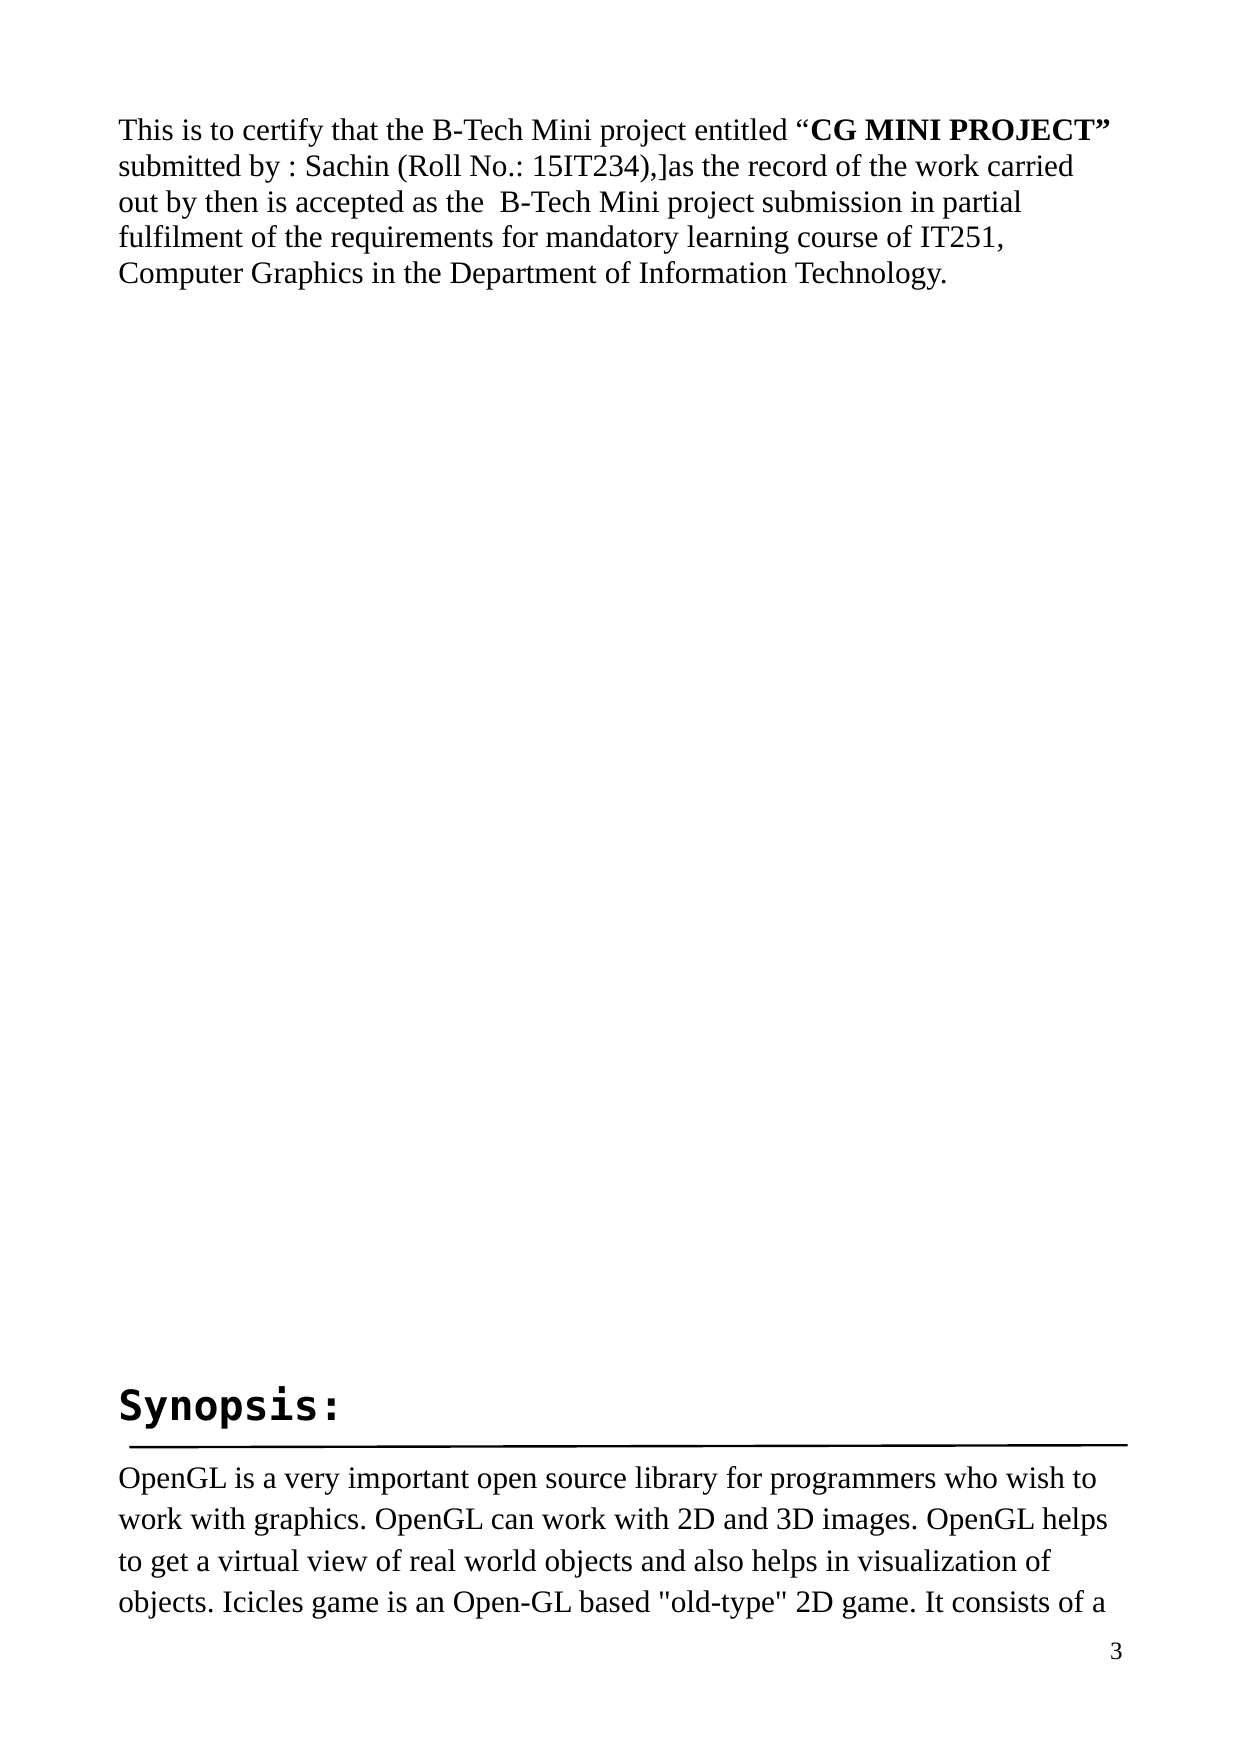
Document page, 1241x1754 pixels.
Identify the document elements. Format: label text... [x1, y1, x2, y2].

text OpenGL is a very important open source library for programmers who wish to work with graphics. OpenGL can work with 2D and 3D images. OpenGL helps to get a virtual view of real world objects and also helps in visualization of objects. Icicles game is an Open-GL based "old-type" 2D game. It consists of a [118, 1459, 1122, 1619]
text This is to certify that the B-Tech Mini project entitled “CG MINI PROJECT” submitted by : Sachin (Roll No.: 15IT234),]as the record of the work carried out by then is accepted as the B-Tech Mini project submission in partial fulfilment of the requirements for mandatory learning course of IT251, Computer Graphics in the Department of Information Technology. [118, 111, 1122, 291]
text Synopsis: [118, 1382, 1122, 1431]
